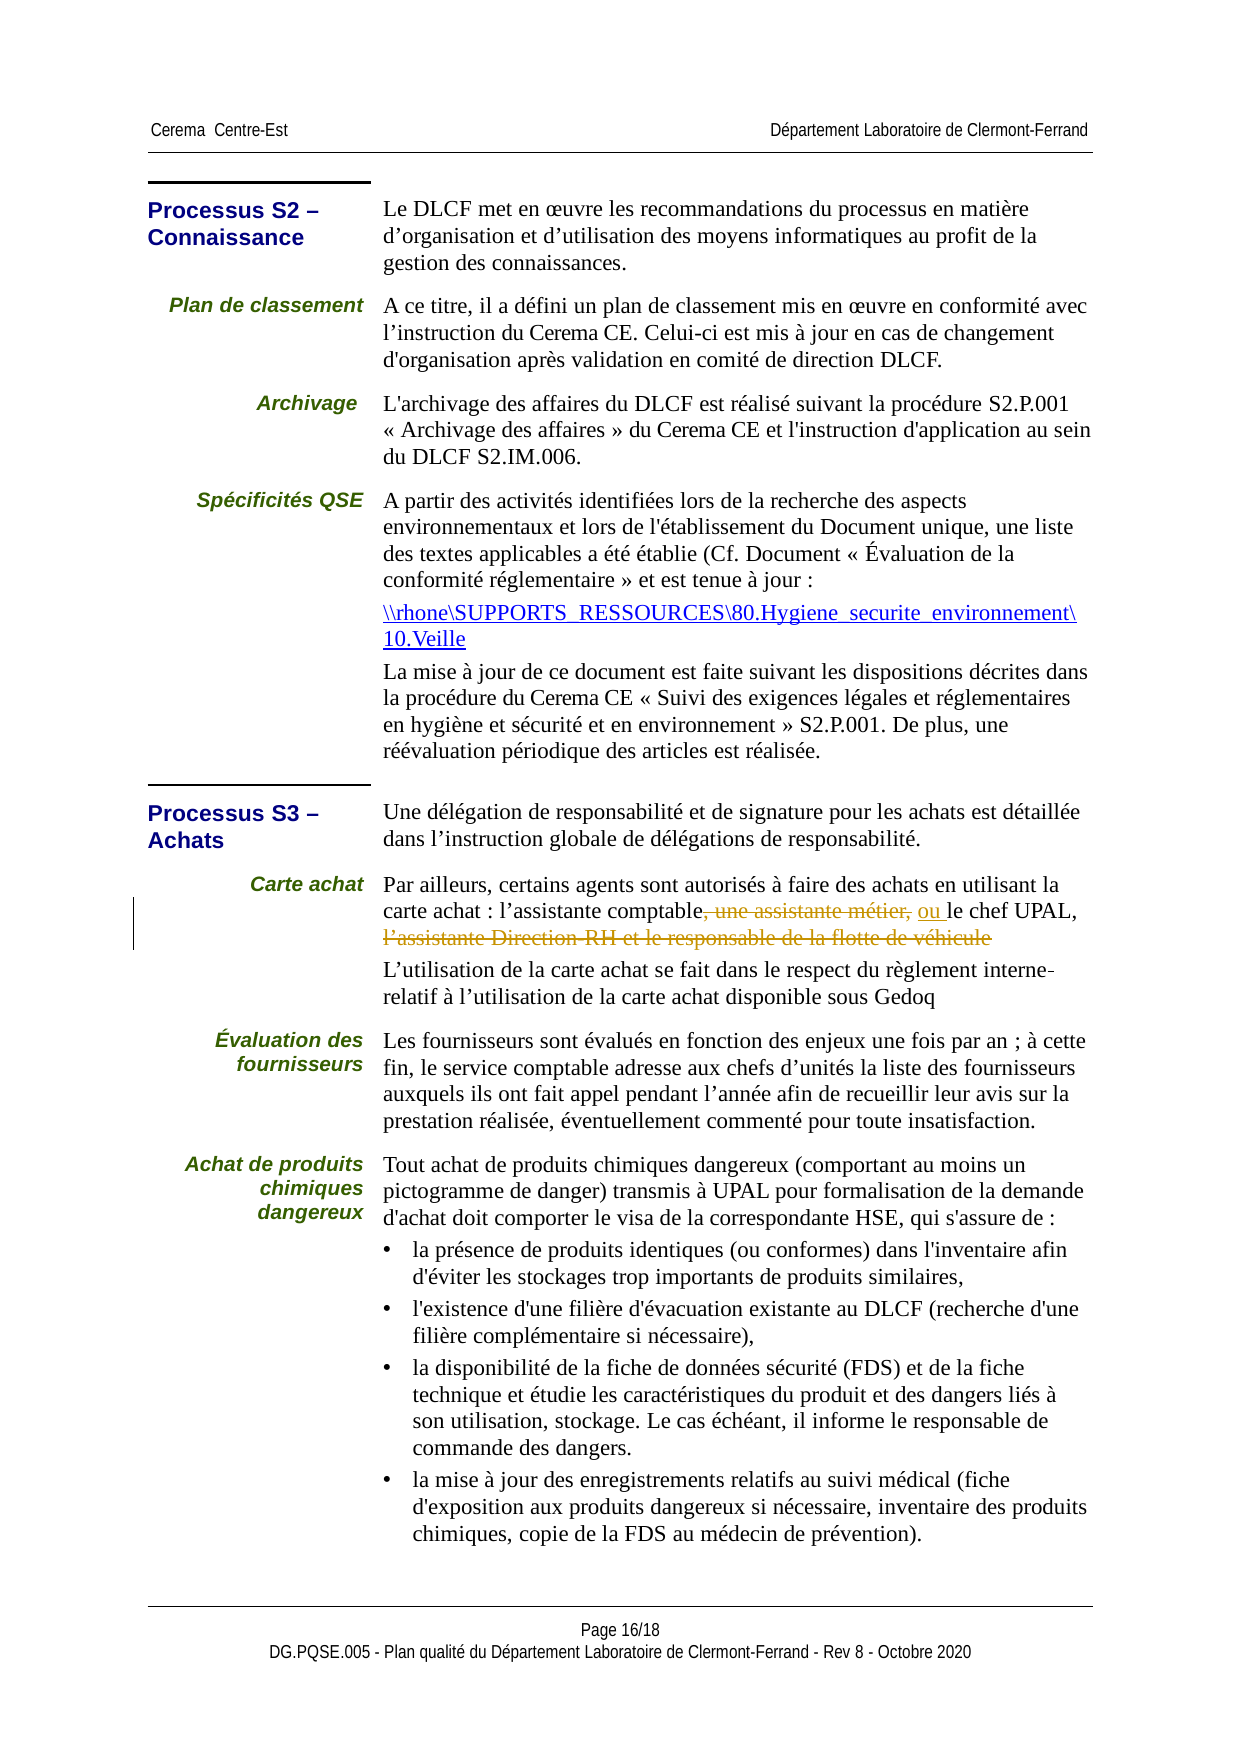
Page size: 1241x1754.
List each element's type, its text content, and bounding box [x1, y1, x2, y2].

table_header Carte achat [148, 859, 371, 1015]
table_header Processus S2 – Connaissance [148, 184, 371, 281]
table_header Processus S3 – Achats [148, 786, 371, 859]
table_header Tout achat de produits chimiques dangereux (comportant au moins un pictogramme de danger) transmis à UPAL pour formalisation de la demande d'achat doit comporter le visa de la correspondante HSE, qui s'assure de : la présence de produits identiques (ou conformes) dans l'inventaire afin d'éviter les stockages trop importants de produits similaires, l'existence d'une filière d'évacuation existante au DLCF (recherche d'une filière complémentaire si nécessaire), la disponibilité de la fiche de données sécurité (FDS) et de la fiche technique et étudie les caractéristiques du produit et des dangers liés à son utilisation, stockage. Le cas échéant, il informe le responsable de commande des dangers. la mise à jour des enregistrements relatifs au suivi médical (fiche d'exposition aux produits dangereux si nécessaire, inventaire des produits chimiques, copie de la FDS au médecin de prévention). [371, 1139, 1093, 1552]
table_header L'archivage des affaires du DLCF est réalisé suivant la procédure S2.P.001 « Archivage des affaires » du Cerema CE et l'instruction d'application au sein du DLCF S2.IM.006. [371, 378, 1093, 475]
table_header A ce titre, il a défini un plan de classement mis en œuvre en conformité avec l’instruction du Cerema CE. Celui-ci est mis à jour en cas de changement d'organisation après validation en comité de direction DLCF. [371, 281, 1093, 378]
table_header Les fournisseurs sont évalués en fonction des enjeux une fois par an ; à cette fin, le service comptable adresse aux chefs d’unités la liste des fournisseurs auxquels ils ont fait appel pendant l’année afin de recueillir leur avis sur la prestation réalisée, éventuellement commenté pour toute insatisfaction. [371, 1015, 1093, 1139]
table_header Le DLCF met en œuvre les recommandations du processus en matière d’organisation et d’utilisation des moyens informatiques au profit de la gestion des connaissances. [371, 181, 1093, 281]
table_header Spécificités QSE [148, 475, 371, 770]
table_header A partir des activités identifiées lors de la recherche des aspects environnementaux et lors de l'établissement du Document unique, une liste des textes applicables a été établie (Cf. Document « Évaluation de la conformité réglementaire » et est tenue à jour : \\rhone\SUPPORTS_RESSOURCES\80.Hygiene_securite_environnement\10.Veille La mise à jour de ce document est faite suivant les dispositions décrites dans la procédure du Cerema CE « Suivi des exigences légales et réglementaires en hygiène et sécurité et en environnement » S2.P.001. De plus, une réévaluation périodique des articles est réalisée. [371, 475, 1093, 770]
table_header Par ailleurs, certains agents sont autorisés à faire des achats en utilisant la carte achat : l’assistante comptable ou le chef UPAL, L’utilisation de la carte achat se fait dans le respect du règlement interne relatif à l’utilisation de la carte achat disponible sous Gedoq [371, 859, 1093, 1015]
table_header Archivage [148, 378, 371, 475]
table_header Évaluation des fournisseurs [148, 1015, 371, 1139]
table_header Achat de produits chimiques dangereux [148, 1139, 371, 1552]
table_header Plan de classement [148, 281, 371, 378]
table_header Une délégation de responsabilité et de signature pour les achats est détaillée dans l’instruction globale de délégations de responsabilité. [371, 784, 1093, 859]
